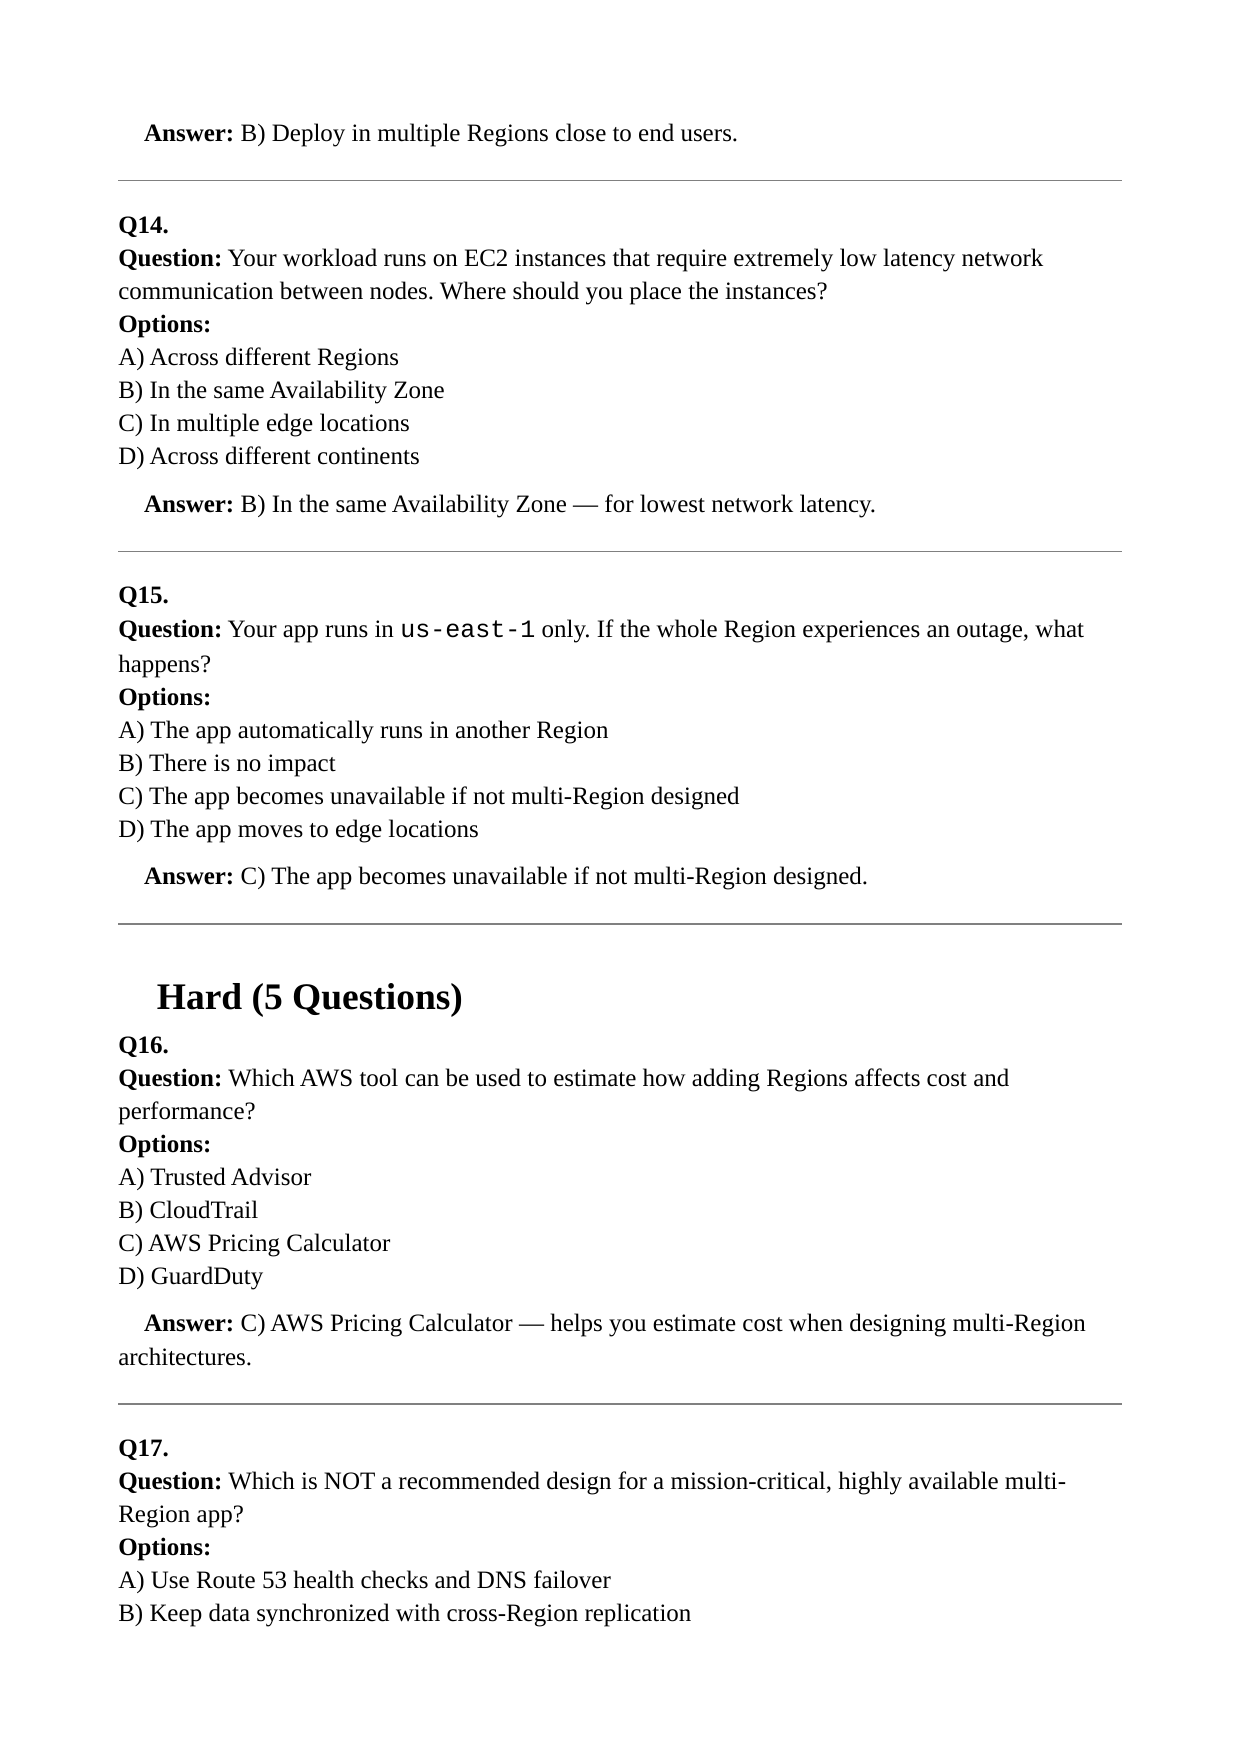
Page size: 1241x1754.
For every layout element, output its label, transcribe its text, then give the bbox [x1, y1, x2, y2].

text ✅ Answer: C) AWS Pricing Calculator — helps you estimate cost when designing multi-Region architectures. [118, 1308, 1122, 1370]
text ✅ Answer: B) Deploy in multiple Regions close to end users. [118, 118, 1122, 147]
text ✅ Answer: C) The app becomes unavailable if not multi-Region designed. [118, 861, 1122, 890]
text Q16. Question: Which AWS tool can be used to estimate how adding Regions affects cost and performance? Options: A) Trusted Advisor B) CloudTrail C) AWS Pricing Calculator D) GuardDuty [118, 1030, 1122, 1290]
text Q14. Question: Your workload runs on EC2 instances that require extremely low latency network communication between nodes. Where should you place the instances? Options: A) Across different Regions B) In the same Availability Zone C) In multiple edge locations D) Across different continents [118, 210, 1122, 470]
subtitle 🔴 Hard (5 Questions) [118, 974, 1122, 1017]
text Q17. Question: Which is NOT a recommended design for a mission-critical, highly available multi-Region app? Options: A) Use Route 53 health checks and DNS failover B) Keep data synchronized with cross-Region replication [118, 1433, 1122, 1627]
text Q15. Question: Your app runs in us-east-1 only. If the whole Region experiences an outage, what happens? Options: A) The app automatically runs in another Region B) There is no impact C) The app becomes unavailable if not multi-Region designed D) The app moves to edge locations [118, 581, 1122, 843]
text ✅ Answer: B) In the same Availability Zone — for lowest network latency. [118, 489, 1122, 517]
